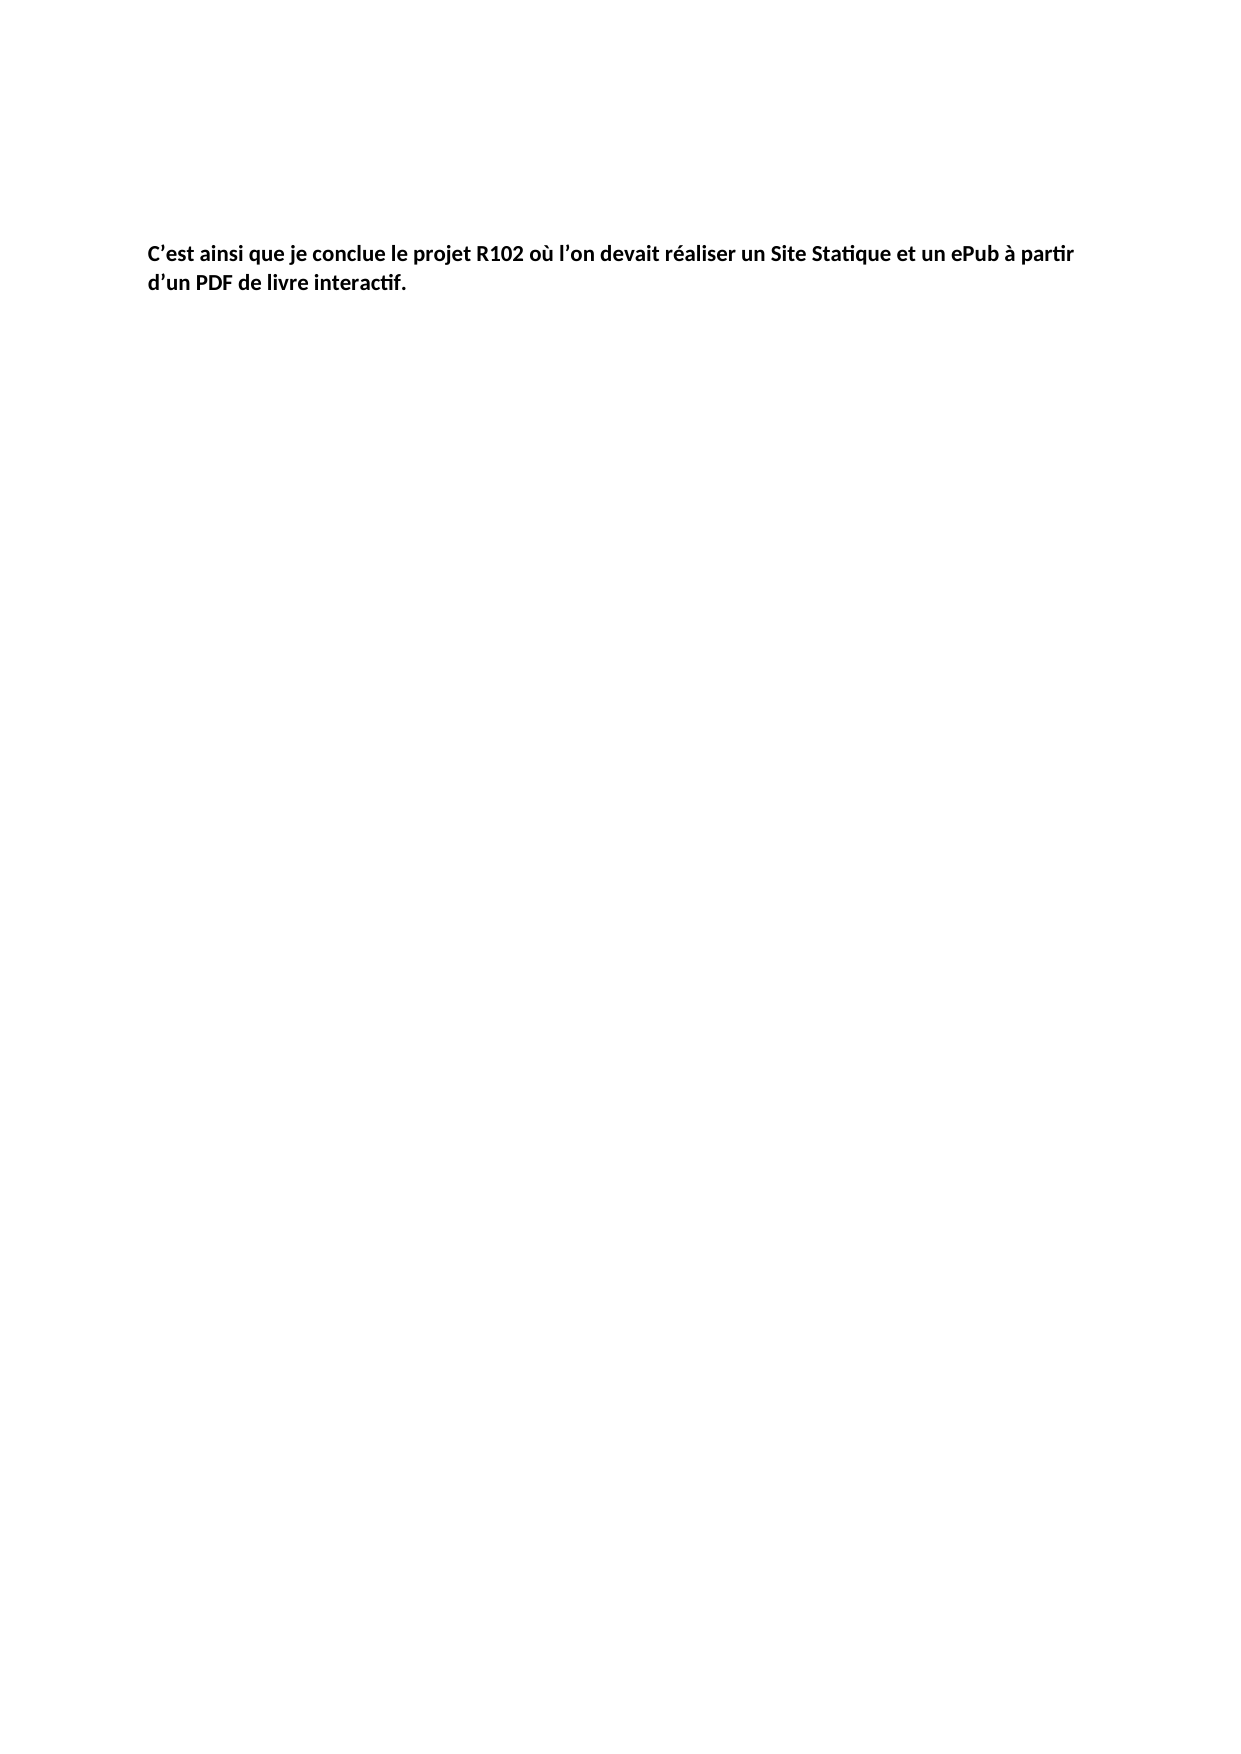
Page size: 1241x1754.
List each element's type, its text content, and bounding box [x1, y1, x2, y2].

text C’est ainsi que je conclue le projet R102 où l’on devait réaliser un Site Statique et un ePub à partir d’un PDF de livre interactif. [148, 239, 1093, 296]
